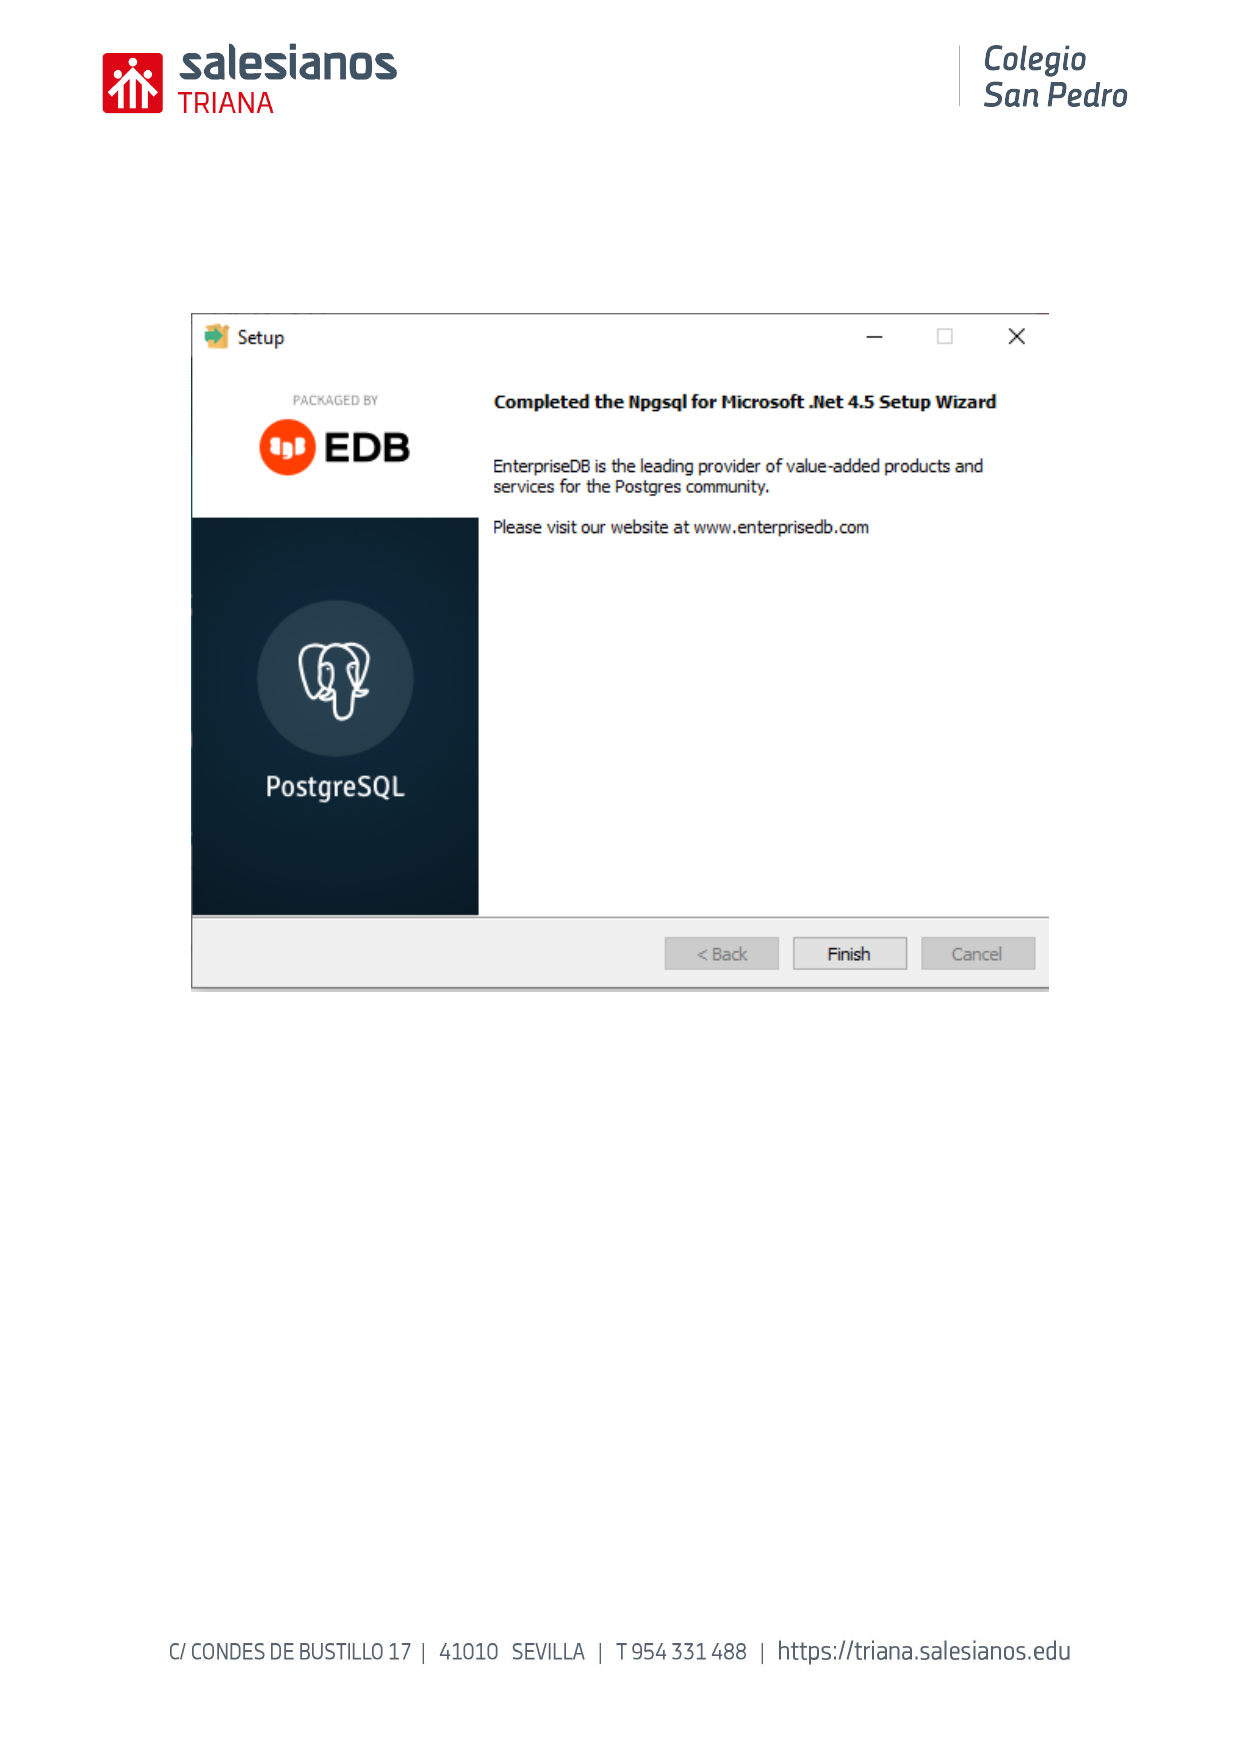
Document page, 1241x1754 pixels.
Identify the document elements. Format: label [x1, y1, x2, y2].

picture [0, 1632, 1241, 1699]
picture [191, 313, 1049, 992]
picture [93, 28, 402, 125]
picture [951, 32, 1136, 122]
